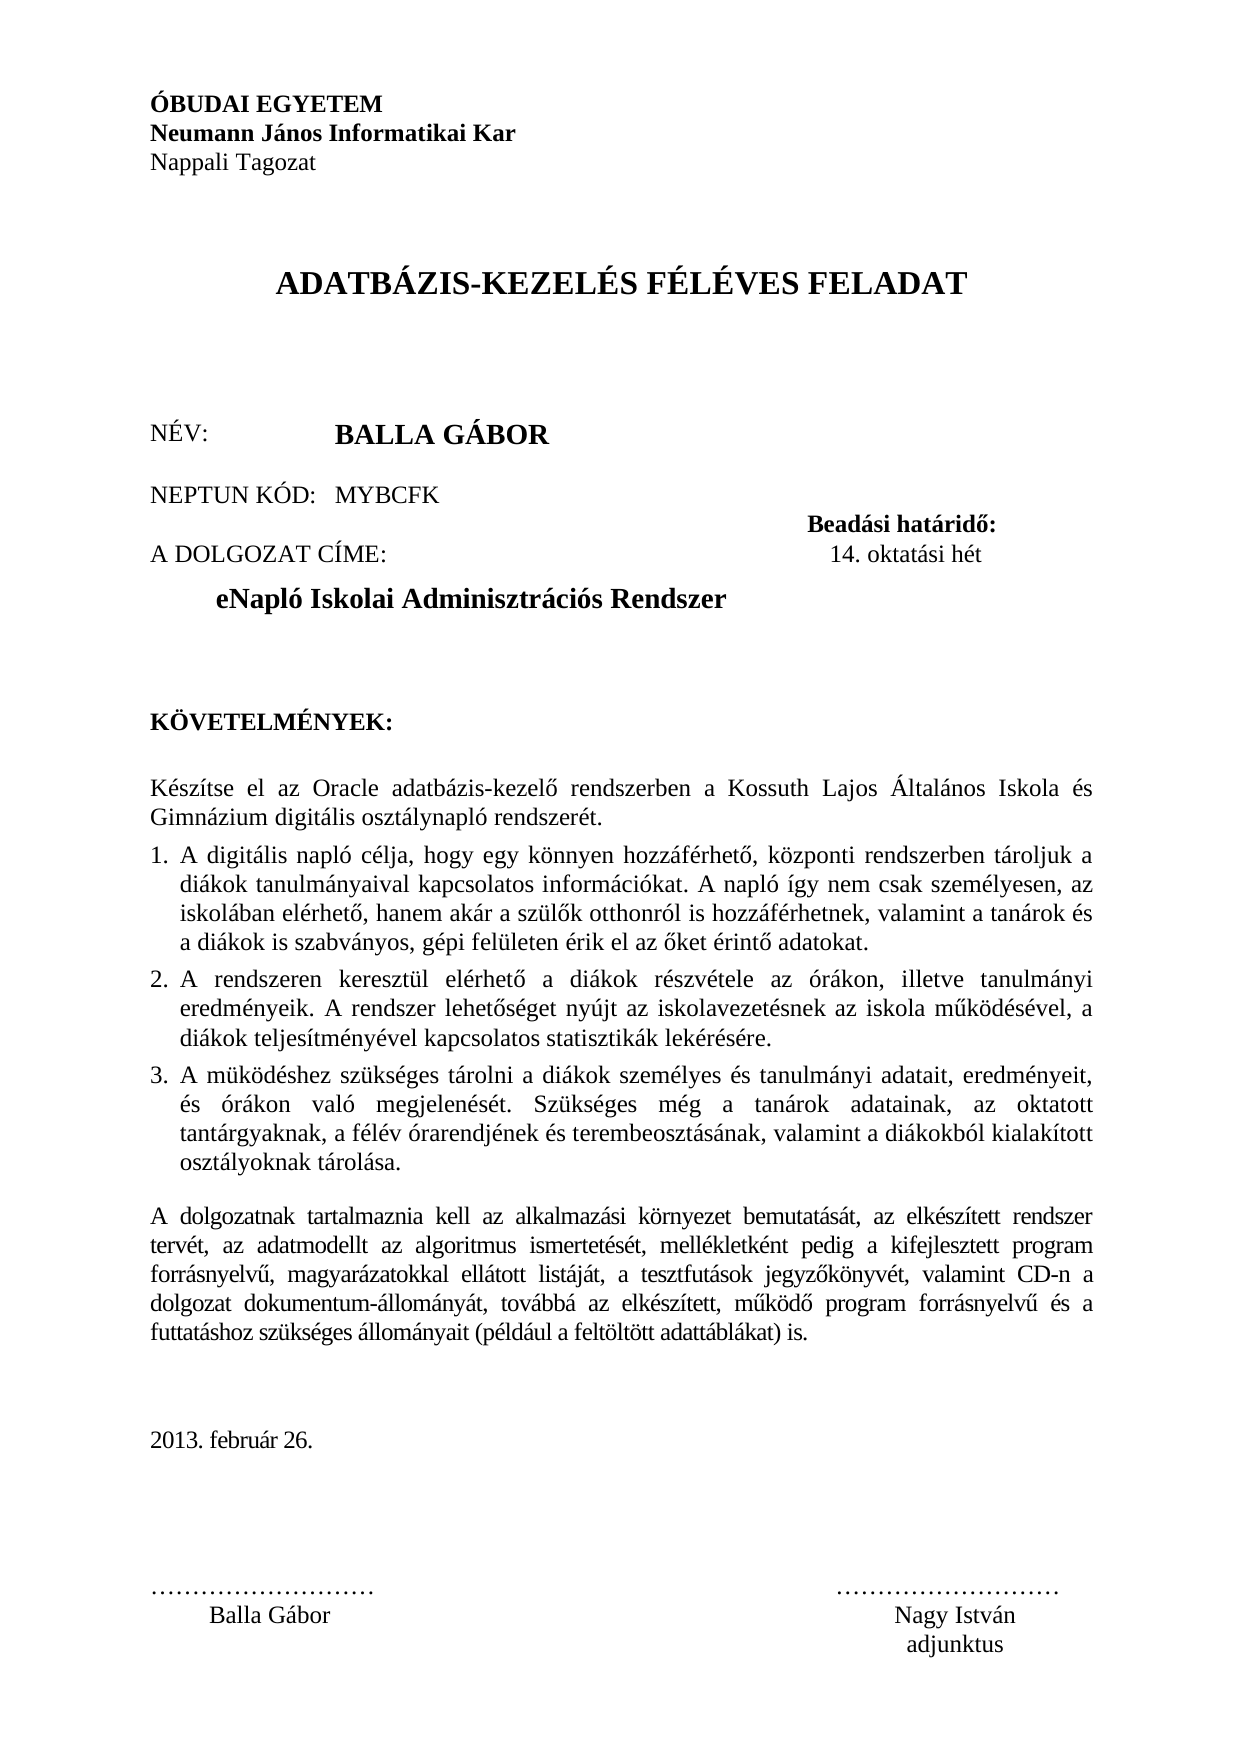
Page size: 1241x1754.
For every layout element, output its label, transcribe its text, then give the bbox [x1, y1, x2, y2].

text KÖVETELMÉNYEK: [150, 707, 1094, 736]
table_cell Balla Gábor [143, 1600, 397, 1629]
text Készítse el az Oracle adatbázis-kezelő rendszerben a Kossuth Lajos Általános Iskola és Gimnázium digitális osztálynapló rendszerét. [150, 773, 1094, 831]
table_header [485, 1571, 739, 1600]
text A dolgozatnak tartalmaznia kell az alkalmazási környezet bemutatását, az elkészített rendszer tervét, az adatmodellt az algoritmus ismertetését, mellékletként pedig a kifejlesztett program forrásnyelvű, magyarázatokkal ellátott listáját, a tesztfutások jegyzőkönyvét, valamint CD-n a dolgozat dokumentum-állományát, továbbá az elkészített, működő program forrásnyelvű és a futtatáshoz szükséges állományait (például a feltöltött adattáblákat) is. [150, 1201, 1094, 1346]
table_cell [397, 1629, 485, 1658]
table_cell NEPTUN KÓD: [143, 480, 327, 509]
table_cell [143, 1629, 397, 1658]
table_cell eNapló Iskolai Adminisztrációs Rendszer [143, 582, 800, 615]
text 2013. február 26. [150, 1425, 1094, 1454]
table_cell [143, 568, 490, 582]
table_cell [800, 582, 1102, 615]
table_cell [800, 615, 1102, 644]
table_cell [800, 480, 1102, 509]
table_cell [327, 451, 800, 480]
table_header BALLA GÁBOR [327, 418, 800, 451]
table_cell A DOLGOZAT CÍME: [143, 539, 490, 567]
table_cell Beadási határidő: [800, 509, 1102, 538]
text 2. A rendszeren keresztül elérhető a diákok részvétele az órákon, illetve tanulmányi eredményeik. A rendszer lehetőséget nyújt az iskolavezetésnek az iskola működésével, a diákok teljesítményével kapcsolatos statisztikák lekérésére. [150, 964, 1094, 1051]
table_cell Nagy István [828, 1600, 1082, 1629]
table_cell [800, 568, 1102, 582]
text ADATBÁZIS-KEZELÉS FÉLÉVES FELADAT [150, 263, 1094, 301]
table_header [800, 418, 1102, 451]
text ÓBUDAI EGYETEM [150, 89, 1094, 118]
table_cell [739, 1629, 828, 1658]
table_cell [143, 451, 327, 480]
text 3. A müködéshez szükséges tárolni a diákok személyes és tanulmányi adatait, eredményeit, és órákon való megjelenését. Szükséges még a tanárok adatainak, az oktatott tantárgyaknak, a félév órarendjének és terembeosztásának, valamint a diákokból kialakított osztályoknak tárolása. [150, 1060, 1094, 1176]
table_cell [490, 539, 800, 567]
table_header [739, 1571, 828, 1600]
table_cell [143, 615, 800, 644]
table_cell [739, 1600, 828, 1629]
table_header NÉV: [143, 418, 327, 451]
table_cell [800, 451, 1102, 480]
table_cell [463, 509, 800, 538]
table_cell MYBCFK [327, 480, 800, 509]
table_cell 14. oktatási hét [800, 539, 1102, 567]
table_header [397, 1571, 485, 1600]
table_cell [397, 1600, 485, 1629]
table_cell [485, 1629, 739, 1658]
text Neumann János Informatikai Kar [150, 118, 1094, 147]
table_cell [143, 509, 462, 538]
table_cell adjunktus [828, 1629, 1082, 1658]
text Nappali Tagozat [150, 147, 1094, 176]
table_header ……………………… [143, 1571, 397, 1600]
table_cell [490, 568, 800, 582]
text 1. A digitális napló célja, hogy egy könnyen hozzáférhető, központi rendszerben tároljuk a diákok tanulmányaival kapcsolatos információkat. A napló így nem csak személyesen, az iskolában elérhető, hanem akár a szülők otthonról is hozzáférhetnek, valamint a tanárok és a diákok is szabványos, gépi felületen érik el az őket érintő adatokat. [150, 840, 1094, 956]
table_cell [485, 1600, 739, 1629]
table_header ……………………… [828, 1571, 1082, 1600]
